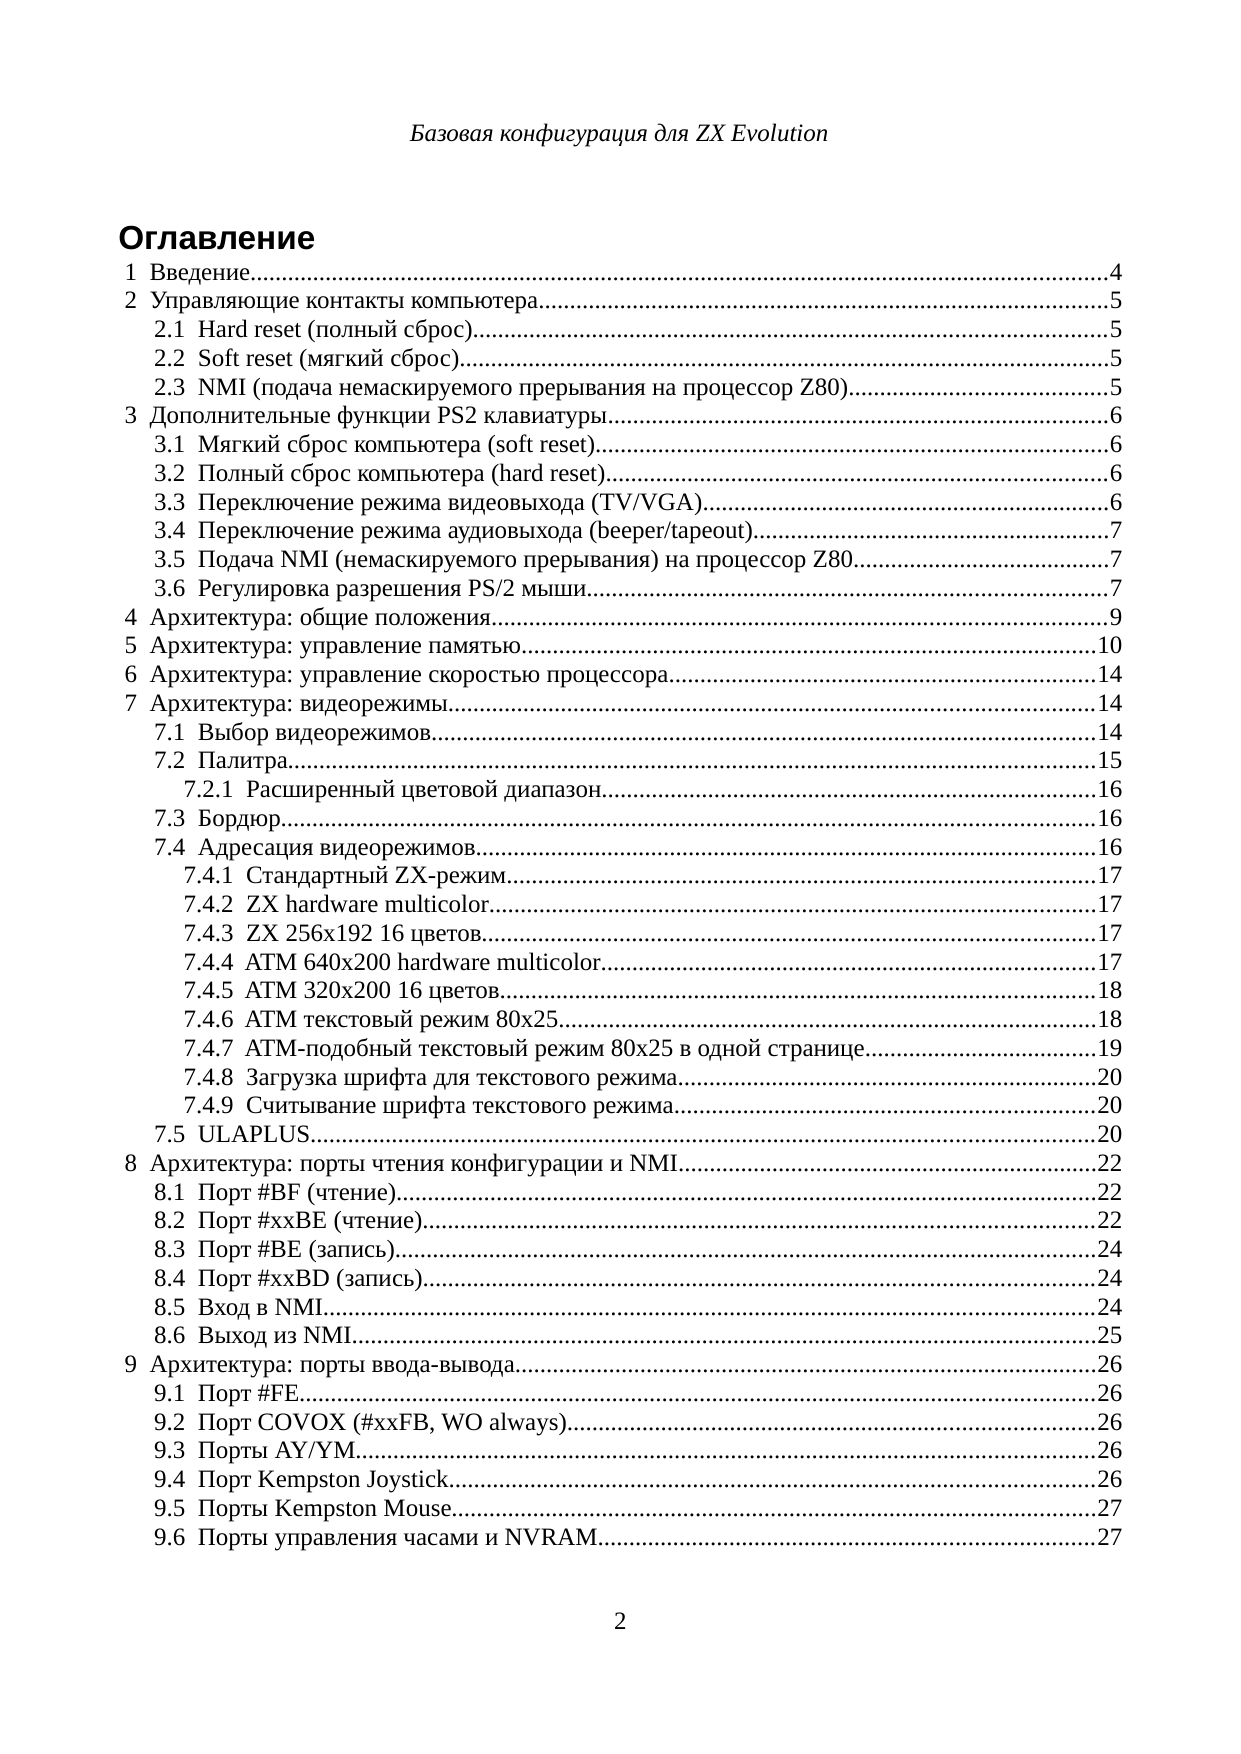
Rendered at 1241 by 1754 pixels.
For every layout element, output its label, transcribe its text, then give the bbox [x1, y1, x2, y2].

text 3.1 Мягкий сброс компьютера (soft reset) 6 [148, 429, 1122, 458]
text 8.2 Порт #xxBE (чтение) 22 [148, 1206, 1122, 1234]
text 3.6 Регулировка разрешения PS/2 мыши 7 [148, 573, 1122, 602]
text 9.5 Порты Kempston Mouse 27 [148, 1493, 1122, 1522]
text 9.2 Порт COVOX (#xxFB, WO always) 26 [148, 1407, 1122, 1436]
text 9.6 Порты управления часами и NVRAM 27 [148, 1522, 1122, 1551]
text 2.3 NMI (подача немаскируемого прерывания на процессор Z80) 5 [148, 372, 1122, 401]
text 6 Архитектура: управление скоростью процессора 14 [118, 659, 1122, 688]
text 7 Архитектура: видеорежимы 14 [118, 688, 1122, 717]
text 9 Архитектура: порты ввода-вывода 26 [118, 1349, 1122, 1378]
text 7.4.2 ZX hardware multicolor 17 [177, 889, 1122, 918]
text 1 Введение 4 [118, 257, 1122, 286]
text 4 Архитектура: общие положения 9 [118, 602, 1122, 631]
text 2.2 Soft reset (мягкий сброс) 5 [148, 343, 1122, 372]
text 8.6 Выход из NMI 25 [148, 1321, 1122, 1349]
text 2.1 Hard reset (полный сброс) 5 [148, 314, 1122, 343]
text 7.4.3 ZX 256x192 16 цветов 17 [177, 918, 1122, 947]
text 7.2.1 Расширенный цветовой диапазон 16 [177, 774, 1122, 803]
text 9.1 Порт #FE 26 [148, 1378, 1122, 1407]
text 7.2 Палитра 15 [148, 746, 1122, 774]
text 7.4.8 Загрузка шрифта для текстового режима 20 [177, 1062, 1122, 1091]
text 7.5 ULAPLUS 20 [148, 1119, 1122, 1148]
subtitle Оглавление [118, 218, 1122, 257]
text 3.5 Подача NMI (немаскируемого прерывания) на процессор Z80 7 [148, 544, 1122, 573]
text 7.1 Выбор видеорежимов 14 [148, 717, 1122, 746]
text 5 Архитектура: управление памятью 10 [118, 631, 1122, 659]
text 3.2 Полный сброс компьютера (hard reset) 6 [148, 458, 1122, 487]
text 3 Дополнительные функции PS2 клавиатуры 6 [118, 401, 1122, 429]
text 2 Управляющие контакты компьютера 5 [118, 286, 1122, 314]
text 7.4.4 ATM 640x200 hardware multicolor 17 [177, 947, 1122, 976]
text 7.4.1 Стандартный ZX-режим 17 [177, 861, 1122, 889]
text 9.3 Порты AY/YM 26 [148, 1436, 1122, 1464]
text 7.4 Адресация видеорежимов 16 [148, 832, 1122, 861]
text 9.4 Порт Kempston Joystick 26 [148, 1464, 1122, 1493]
text 3.3 Переключение режима видеовыхода (TV/VGA) 6 [148, 487, 1122, 516]
text 8.4 Порт #xxBD (запись) 24 [148, 1263, 1122, 1292]
text 8.5 Вход в NMI 24 [148, 1292, 1122, 1321]
text 7.4.9 Считывание шрифта текстового режима 20 [177, 1091, 1122, 1119]
text 7.3 Бордюр 16 [148, 803, 1122, 832]
text 3.4 Переключение режима аудиовыхода (beeper/tapeout) 7 [148, 516, 1122, 544]
text 7.4.7 ATM-подобный текстовый режим 80x25 в одной странице 19 [177, 1033, 1122, 1062]
text 7.4.6 ATM текстовый режим 80x25 18 [177, 1004, 1122, 1033]
text 8.3 Порт #BE (запись) 24 [148, 1234, 1122, 1263]
text 8 Архитектура: порты чтения конфигурации и NMI 22 [118, 1148, 1122, 1177]
text 8.1 Порт #BF (чтение) 22 [148, 1177, 1122, 1206]
text 7.4.5 ATM 320x200 16 цветов 18 [177, 976, 1122, 1004]
